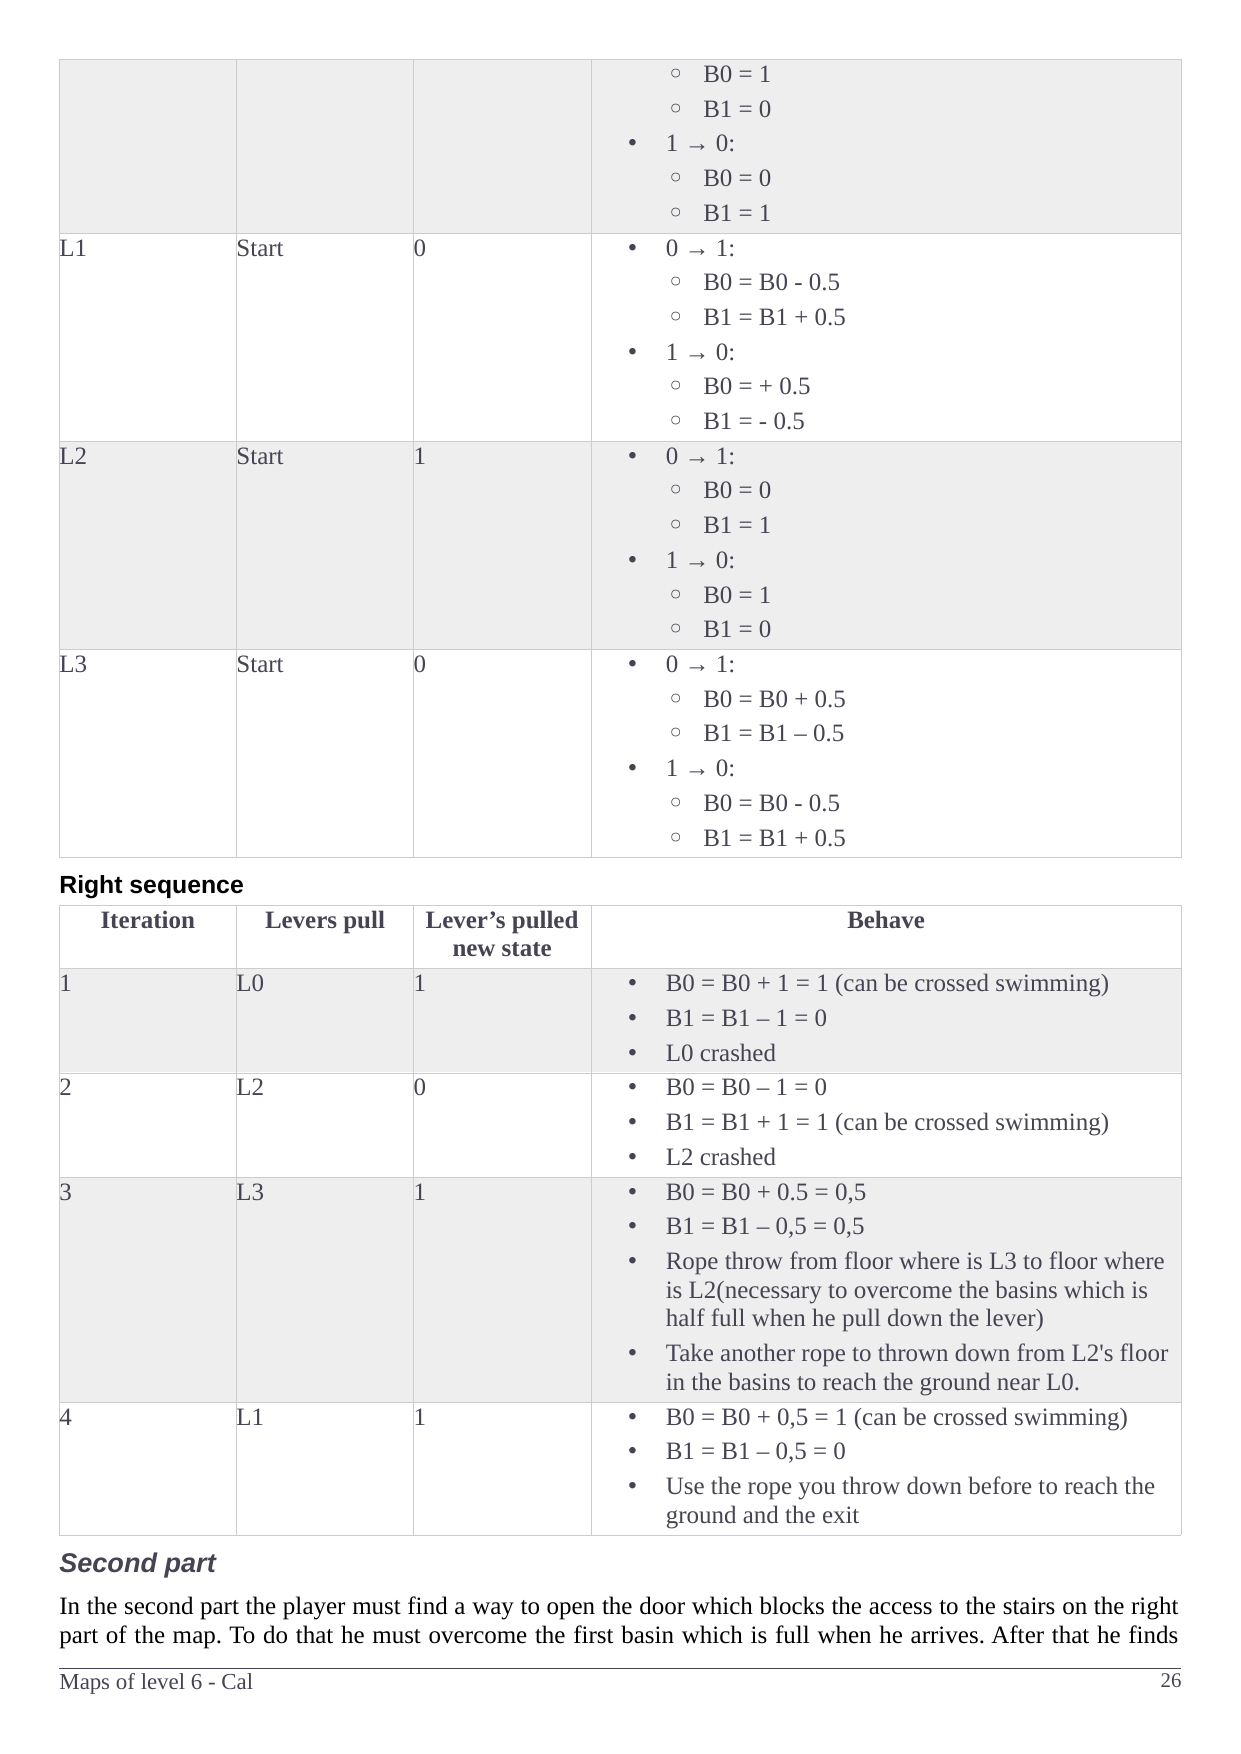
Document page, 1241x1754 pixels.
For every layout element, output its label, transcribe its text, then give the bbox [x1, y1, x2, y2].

table_cell 0 [414, 1074, 591, 1177]
table_cell 0 → 1: B0 = 1 B1 = 0 1 → 0: B0 = 0 B1 = 1 [592, 60, 1181, 233]
table_header Behave [592, 906, 1181, 968]
table_cell Start [237, 442, 413, 649]
table_cell 0 → 1: B0 = 0 B1 = 1 1 → 0: B0 = 1 B1 = 0 [592, 442, 1181, 649]
table_cell L1 [237, 1403, 413, 1534]
table_cell 1 [414, 442, 591, 649]
table_cell L3 [237, 1178, 413, 1402]
table_cell L0 [237, 969, 413, 1072]
table_cell 0 → 1: B0 = B0 + 0.5 B1 = B1 – 0.5 1 → 0: B0 = B0 - 0.5 B1 = B1 + 0.5 [592, 650, 1181, 857]
table_cell 1 [414, 969, 591, 1072]
table_cell L1 [60, 234, 236, 441]
table_cell B0 = B0 + 1 = 1 (can be crossed swimming) B1 = B1 – 1 = 0 L0 crashed [592, 969, 1181, 1072]
table_cell 2 [60, 1074, 236, 1177]
table_cell 1 [60, 969, 236, 1072]
table_cell L2 [237, 1074, 413, 1177]
table_cell Start [237, 650, 413, 857]
table_cell 1 [414, 1403, 591, 1534]
subtitle Second part [59, 1547, 1181, 1578]
table_header Lever’s pulled new state [414, 906, 591, 968]
table_cell [60, 60, 236, 233]
table_cell [414, 60, 591, 233]
table_header Levers pull [237, 906, 413, 968]
table_cell 1 [414, 1178, 591, 1402]
table_cell [237, 60, 413, 233]
table_cell L2 [60, 442, 236, 649]
table_cell 0 [414, 650, 591, 857]
table_cell 3 [60, 1178, 236, 1402]
table_cell 0 [414, 234, 591, 441]
table_cell B0 = B0 – 1 = 0 B1 = B1 + 1 = 1 (can be crossed swimming) L2 crashed [592, 1074, 1181, 1177]
table_cell Start [237, 234, 413, 441]
subtitle Right sequence [59, 870, 1181, 898]
table_header Iteration [60, 906, 236, 968]
table_cell 0 → 1: B0 = B0 - 0.5 B1 = B1 + 0.5 1 → 0: B0 = + 0.5 B1 = - 0.5 [592, 234, 1181, 441]
table_cell B0 = B0 + 0,5 = 1 (can be crossed swimming) B1 = B1 – 0,5 = 0 Use the rope you throw down before to reach the ground and the exit [592, 1403, 1181, 1534]
text In the second part the player must find a way to open the door which blocks the access to the stairs on the right part of the map. To do that he must overcome the first basin which is full when he arrives. After that he finds [59, 1591, 1181, 1648]
table_cell L3 [60, 650, 236, 857]
table_cell B0 = B0 + 0.5 = 0,5 B1 = B1 – 0,5 = 0,5 Rope throw from floor where is L3 to floor where is L2(necessary to overcome the basins which is half full when he pull down the lever) Take another rope to thrown down from L2's floor in the basins to reach the ground near L0. [592, 1178, 1181, 1402]
table_cell 4 [60, 1403, 236, 1534]
